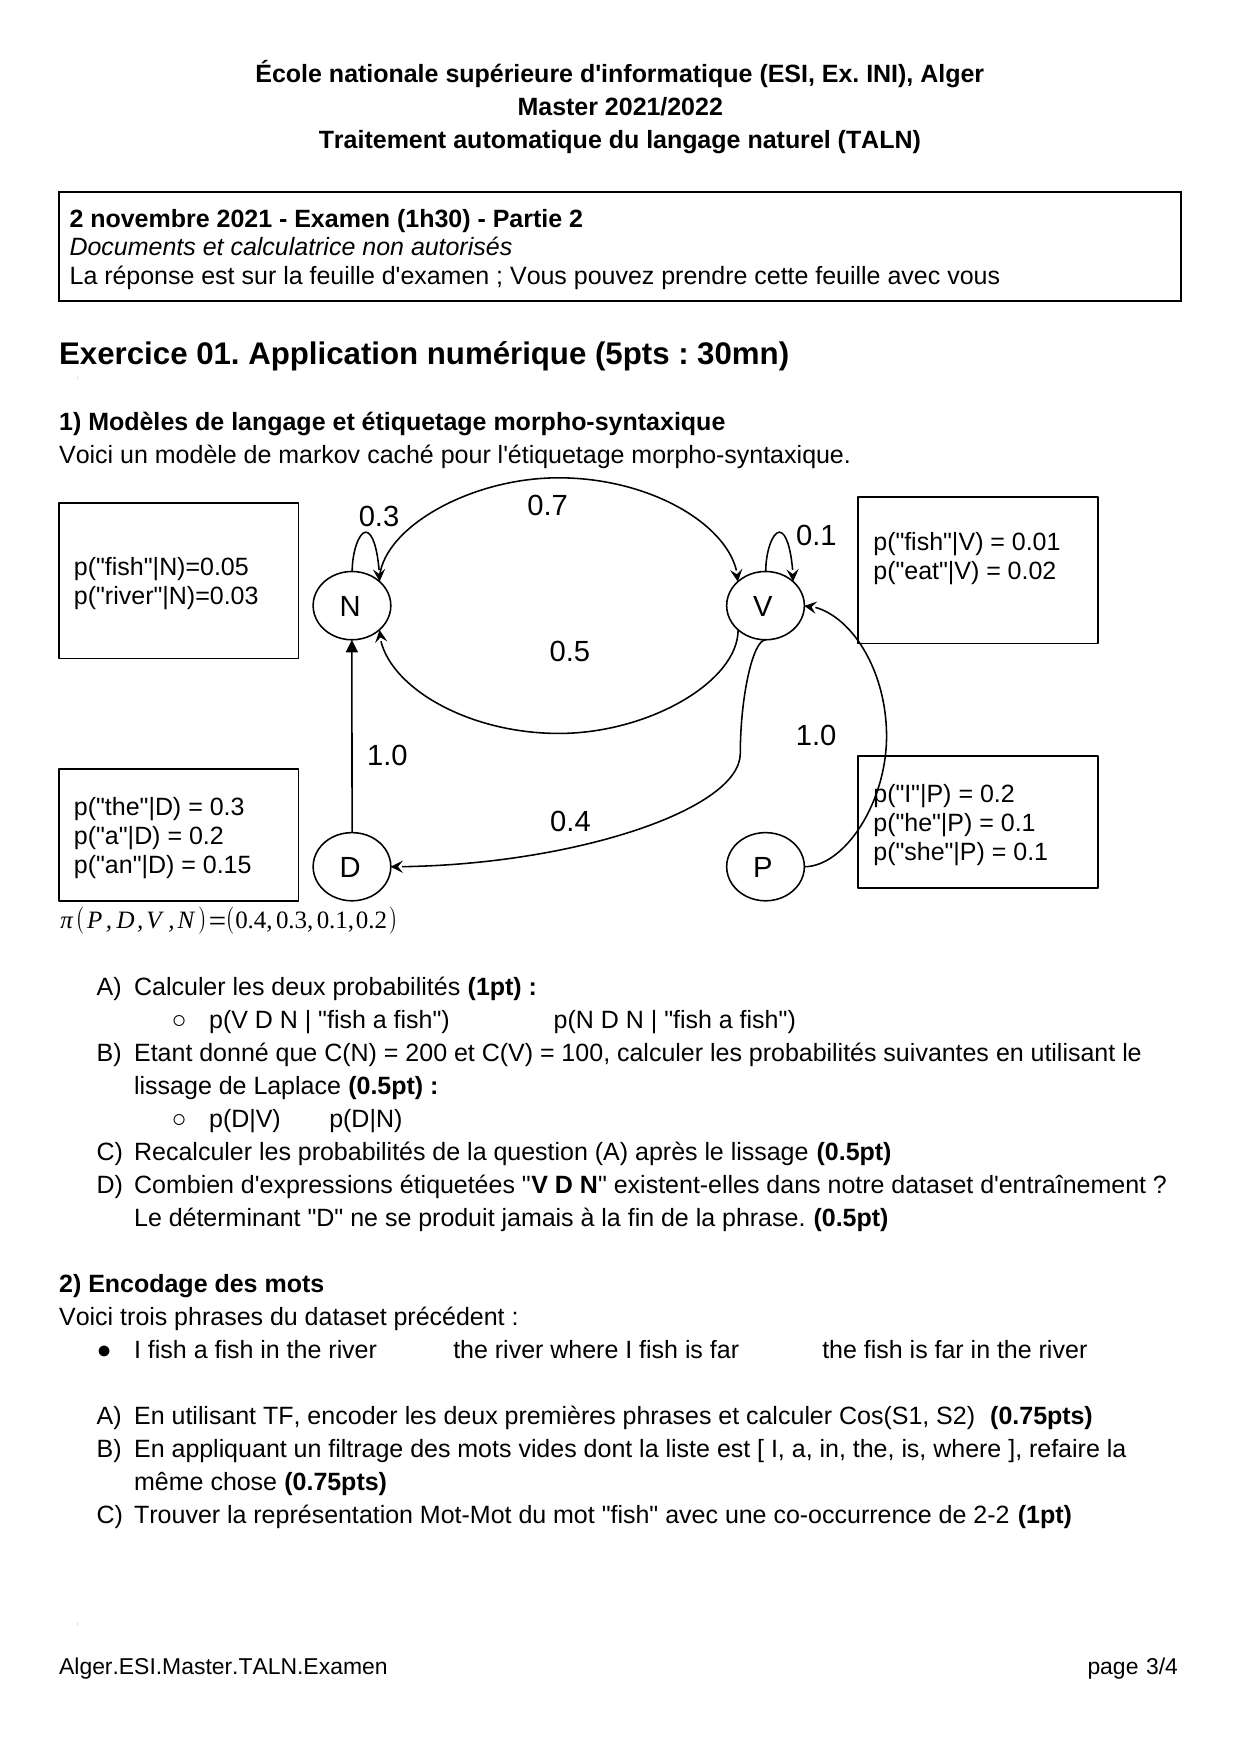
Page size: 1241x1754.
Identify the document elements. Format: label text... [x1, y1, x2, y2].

list Calculer les deux probabilités (1pt) : [96, 972, 1181, 1001]
text Voici un modèle de markov caché pour l'étiquetage morpho-syntaxique. [59, 440, 1181, 468]
list En utilisant TF, encoder les deux premières phrases et calculer Cos(S1, S2) (0.75pts) [96, 1401, 1181, 1430]
list Etant donné que C(N) = 200 et C(V) = 100, calculer les probabilités suivantes en utilisant le lissage de Laplace (0.5pt) : [96, 1038, 1181, 1099]
list p(D|V) p(D|N) [171, 1104, 1181, 1133]
text Master 2021/2022 [59, 92, 1181, 121]
text 2) Encodage des mots [59, 1269, 1181, 1298]
list Recalculer les probabilités de la question (A) après le lissage (0.5pt) [96, 1137, 1181, 1166]
list En appliquant un filtrage des mots vides dont la liste est [ I, a, in, the, is, where ], refaire la même chose (0.75pts) [96, 1434, 1181, 1496]
list p(V D N | "fish a fish") p(N D N | "fish a fish") [171, 1005, 1181, 1033]
list I fish a fish in the river the river where I fish is far the fish is far in the river [96, 1335, 1181, 1364]
text École nationale supérieure d'informatique (ESI, Ex. INI), Alger [59, 59, 1181, 88]
text Exercice 01. Application numérique (5pts : 30mn) [59, 335, 1181, 371]
table_header 2 novembre 2021 - Examen (1h30) - Partie 2 Documents et calculatrice non autorisés La réponse est sur la feuille d'examen ; Vous pouvez prendre cette feuille avec vous [60, 193, 1180, 300]
list Combien d'expressions étiquetées "V D N" existent-elles dans notre dataset d'entraînement ? Le déterminant "D" ne se produit jamais à la fin de la phrase. (0.5pt) [96, 1170, 1181, 1232]
text 1) Modèles de langage et étiquetage morpho-syntaxique [59, 407, 1181, 436]
text Traitement automatique du langage naturel (TALN) [59, 125, 1181, 154]
text Voici trois phrases du dataset précédent : [59, 1302, 1181, 1331]
list Trouver la représentation Mot-Mot du mot "fish" avec une co-occurrence de 2-2 (1pt) [96, 1500, 1181, 1529]
